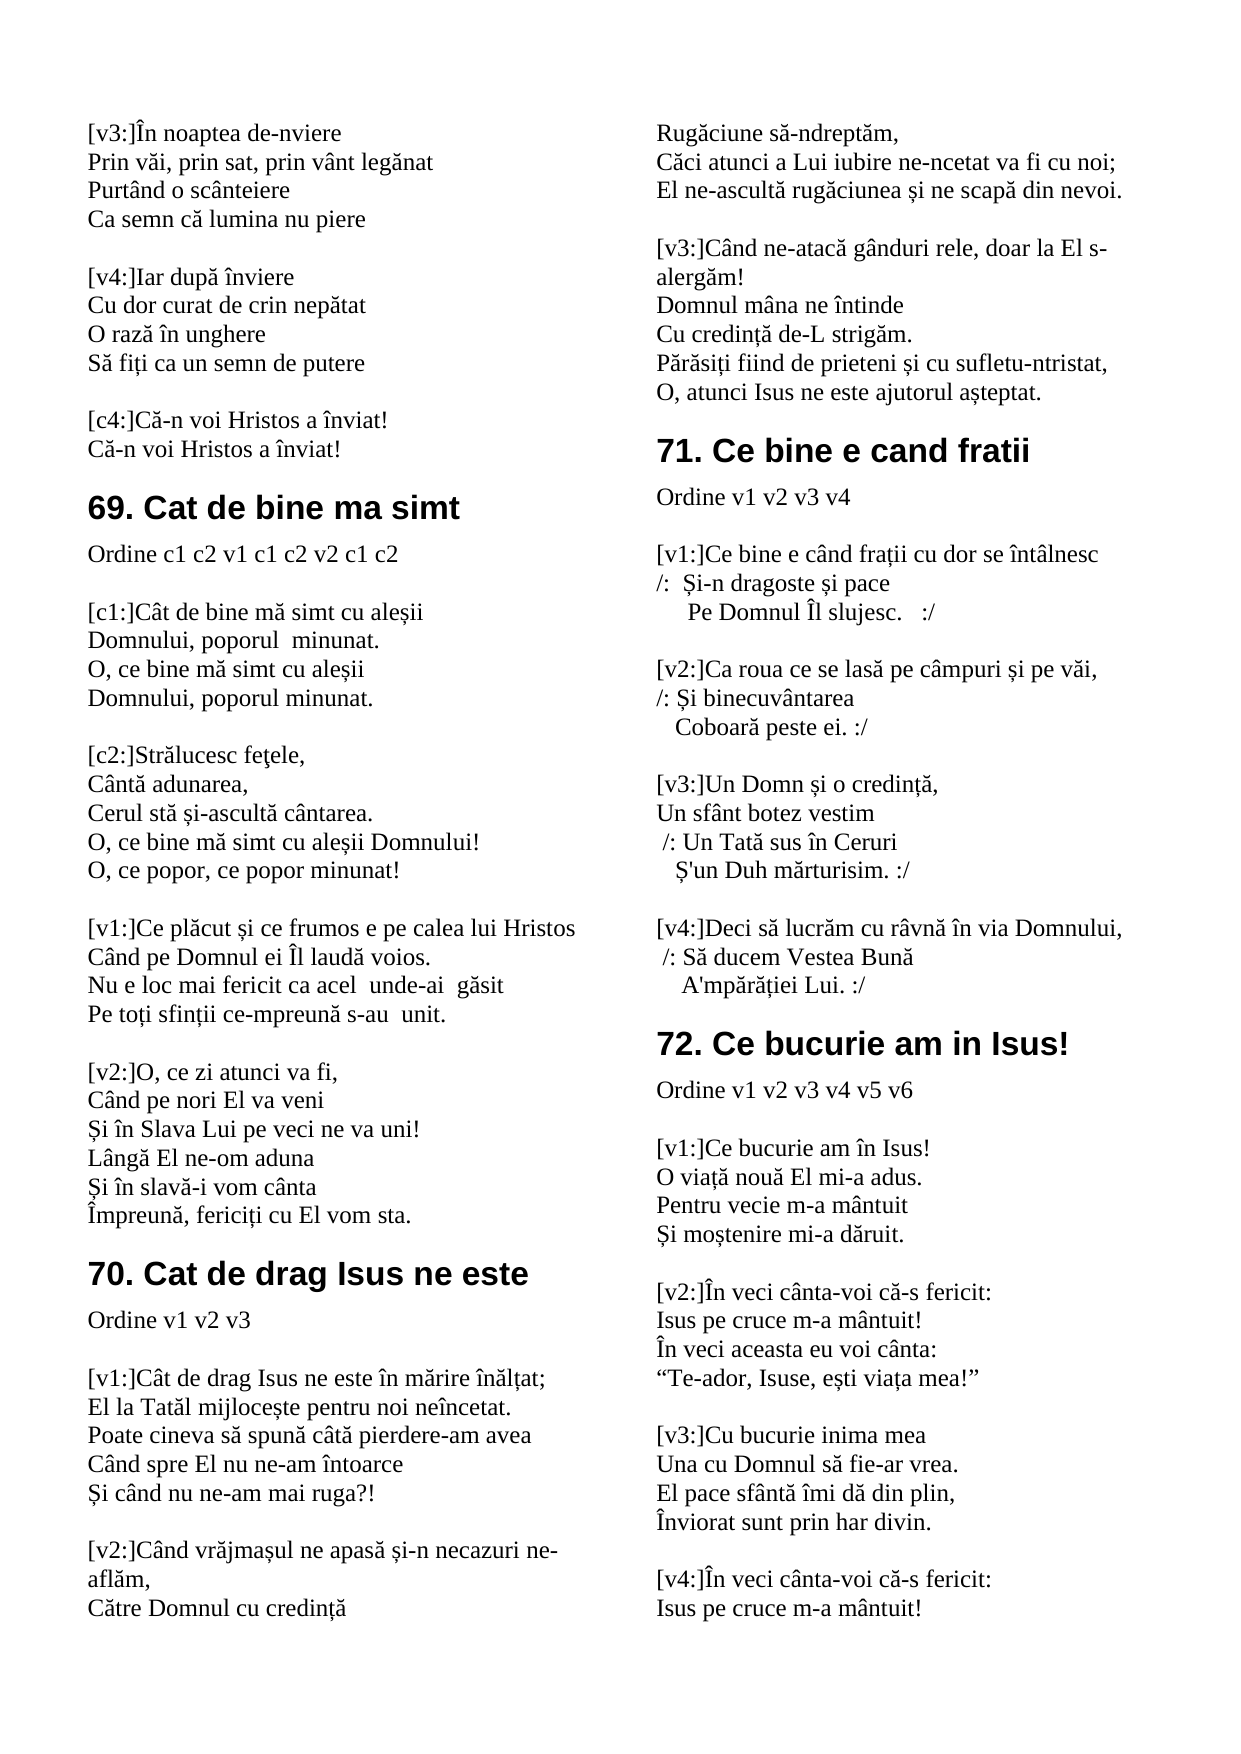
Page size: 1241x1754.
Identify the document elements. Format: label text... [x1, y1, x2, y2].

subtitle 71. Ce bine e cand fratii [656, 431, 1166, 469]
text Ordine v1 v2 v3 [v1:]Cât de drag Isus ne este în mărire înălțat; El la Tatăl mijlocește pentru noi neîncetat. Poate cineva să spună câtă pierdere-am avea Când spre El nu ne-am întoarce Și când nu ne-am mai ruga?! [v2:]Când vrăjmașul ne apasă și-n necazuri ne-aflăm, Către Domnul cu credință [87, 1305, 597, 1622]
text Ordine v1 v2 v3 v4 v5 v6 [v1:]Ce bucurie am în Isus! O viață nouă El mi-a adus. Pentru vecie m-a mântuit Și moștenire mi-a dăruit. [v2:]În veci cânta-voi că-s fericit: Isus pe cruce m-a mântuit! În veci aceasta eu voi cânta: “Te-ador, Isuse, ești viața mea!” [v3:]Cu bucurie inima mea Una cu Domnul să fie-ar vrea. El pace sfântă îmi dă din plin, Înviorat sunt prin har divin. [v4:]În veci cânta-voi că-s fericit: Isus pe cruce m-a mântuit! [656, 1075, 1166, 1622]
text [v3:]În noaptea de-nviere Prin văi, prin sat, prin vânt legănat Purtând o scânteiere Ca semn că lumina nu piere [v4:]Iar după înviere Cu dor curat de crin nepătat O rază în unghere Să fiți ca un semn de putere [c4:]Că-n voi Hristos a înviat! Că-n voi Hristos a înviat! [87, 118, 597, 463]
text Rugăciune să-ndreptăm, Căci atunci a Lui iubire ne-ncetat va fi cu noi; El ne-ascultă rugăciunea și ne scapă din nevoi. [v3:]Când ne-atacă gânduri rele, doar la El s-alergăm! Domnul mâna ne întinde Cu credință de-L strigăm. Părăsiți fiind de prieteni și cu sufletu-ntristat, O, atunci Isus ne este ajutorul așteptat. [656, 118, 1166, 406]
text Ordine c1 c2 v1 c1 c2 v2 c1 c2 [c1:]Cât de bine mă simt cu aleșii Domnului, poporul minunat. O, ce bine mă simt cu aleșii Domnului, poporul minunat. [c2:]Strălucesc feţele, Cântă adunarea, Cerul stă și-ascultă cântarea. O, ce bine mă simt cu aleșii Domnului! O, ce popor, ce popor minunat! [v1:]Ce plăcut și ce frumos e pe calea lui Hristos Când pe Domnul ei Îl laudă voios. Nu e loc mai fericit ca acel unde-ai găsit Pe toți sfinții ce-mpreună s-au unit. [v2:]O, ce zi atunci va fi, Când pe nori El va veni Și în Slava Lui pe veci ne va uni! Lângă El ne-om aduna Și în slavă-i vom cânta Împreună, fericiți cu El vom sta. [87, 539, 597, 1229]
subtitle 70. Cat de drag Isus ne este [87, 1254, 597, 1293]
text Ordine v1 v2 v3 v4 [v1:]Ce bine e când frații cu dor se întâlnesc /: Și-n dragoste și pace Pe Domnul Îl slujesc. :/ [v2:]Ca roua ce se lasă pe câmpuri și pe văi, /: Și binecuvântarea Coboară peste ei. :/ [v3:]Un Domn și o credință, Un sfânt botez vestim /: Un Tată sus în Ceruri Ș'un Duh mărturisim. :/ [v4:]Deci să lucrăm cu râvnă în via Domnului, /: Să ducem Vestea Bună A'mpărăției Lui. :/ [656, 482, 1166, 999]
subtitle 69. Cat de bine ma simt [87, 488, 597, 527]
subtitle 72. Ce bucurie am in Isus! [656, 1024, 1166, 1063]
